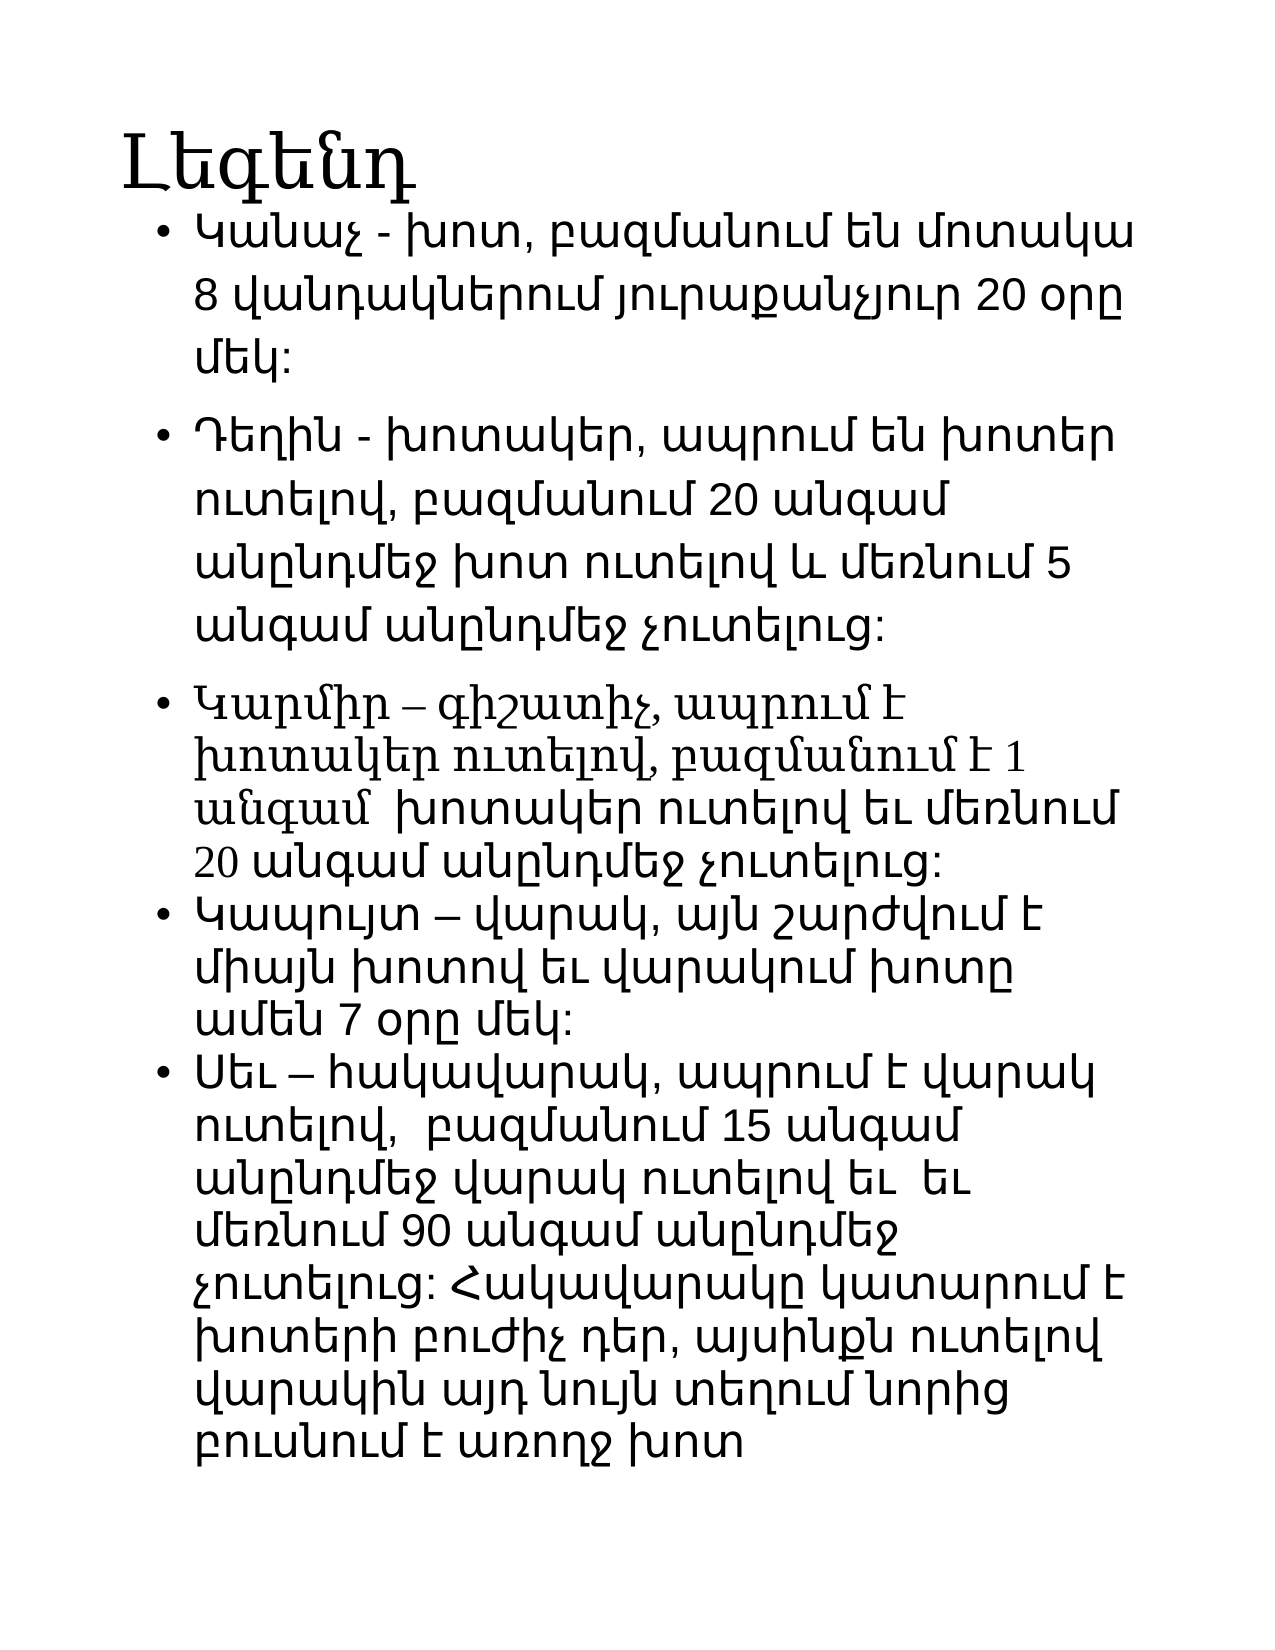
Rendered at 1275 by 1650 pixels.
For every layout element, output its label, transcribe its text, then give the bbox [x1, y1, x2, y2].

list Կանաչ - խոտ, բազմանում են մոտակա 8 վանդակներում յուրաքանչյուր 20 օրը մեկ: [156, 204, 1157, 384]
list Կապույտ – վարակ, այն շարժվում է միայն խոտով եւ վարակում խոտը ամեն 7 օրը մեկ: [156, 887, 1157, 1046]
list Դեղին - խոտակեր, ապրում են խոտեր ուտելով, բազմանում 20 անգամ անընդմեջ խոտ ուտելով և մեռնում 5 անգամ անընդմեջ չուտելուց: [156, 409, 1157, 651]
list Կարմիր – գիշատիչ, ապրում է խոտակեր ուտելով, բազմանում է 1 անգամ խոտակեր ուտելով եւ մեռնում 20 անգամ անընդմեջ չուտելուց: [156, 676, 1157, 887]
list Սեւ – հակավարակ, ապրում է վարակ ուտելով, բազմանում 15 անգամ անընդմեջ վարակ ուտելով եւ եւ մեռնում 90 անգամ անընդմեջ չուտելուց: Հակավարակը կատարում է խոտերի բուժիչ դեր, այսինքն ուտելով վարակին այդ նույն տեղում նորից բուսնում է առողջ խոտ [156, 1046, 1157, 1467]
text Լեգենդ [118, 118, 1157, 204]
